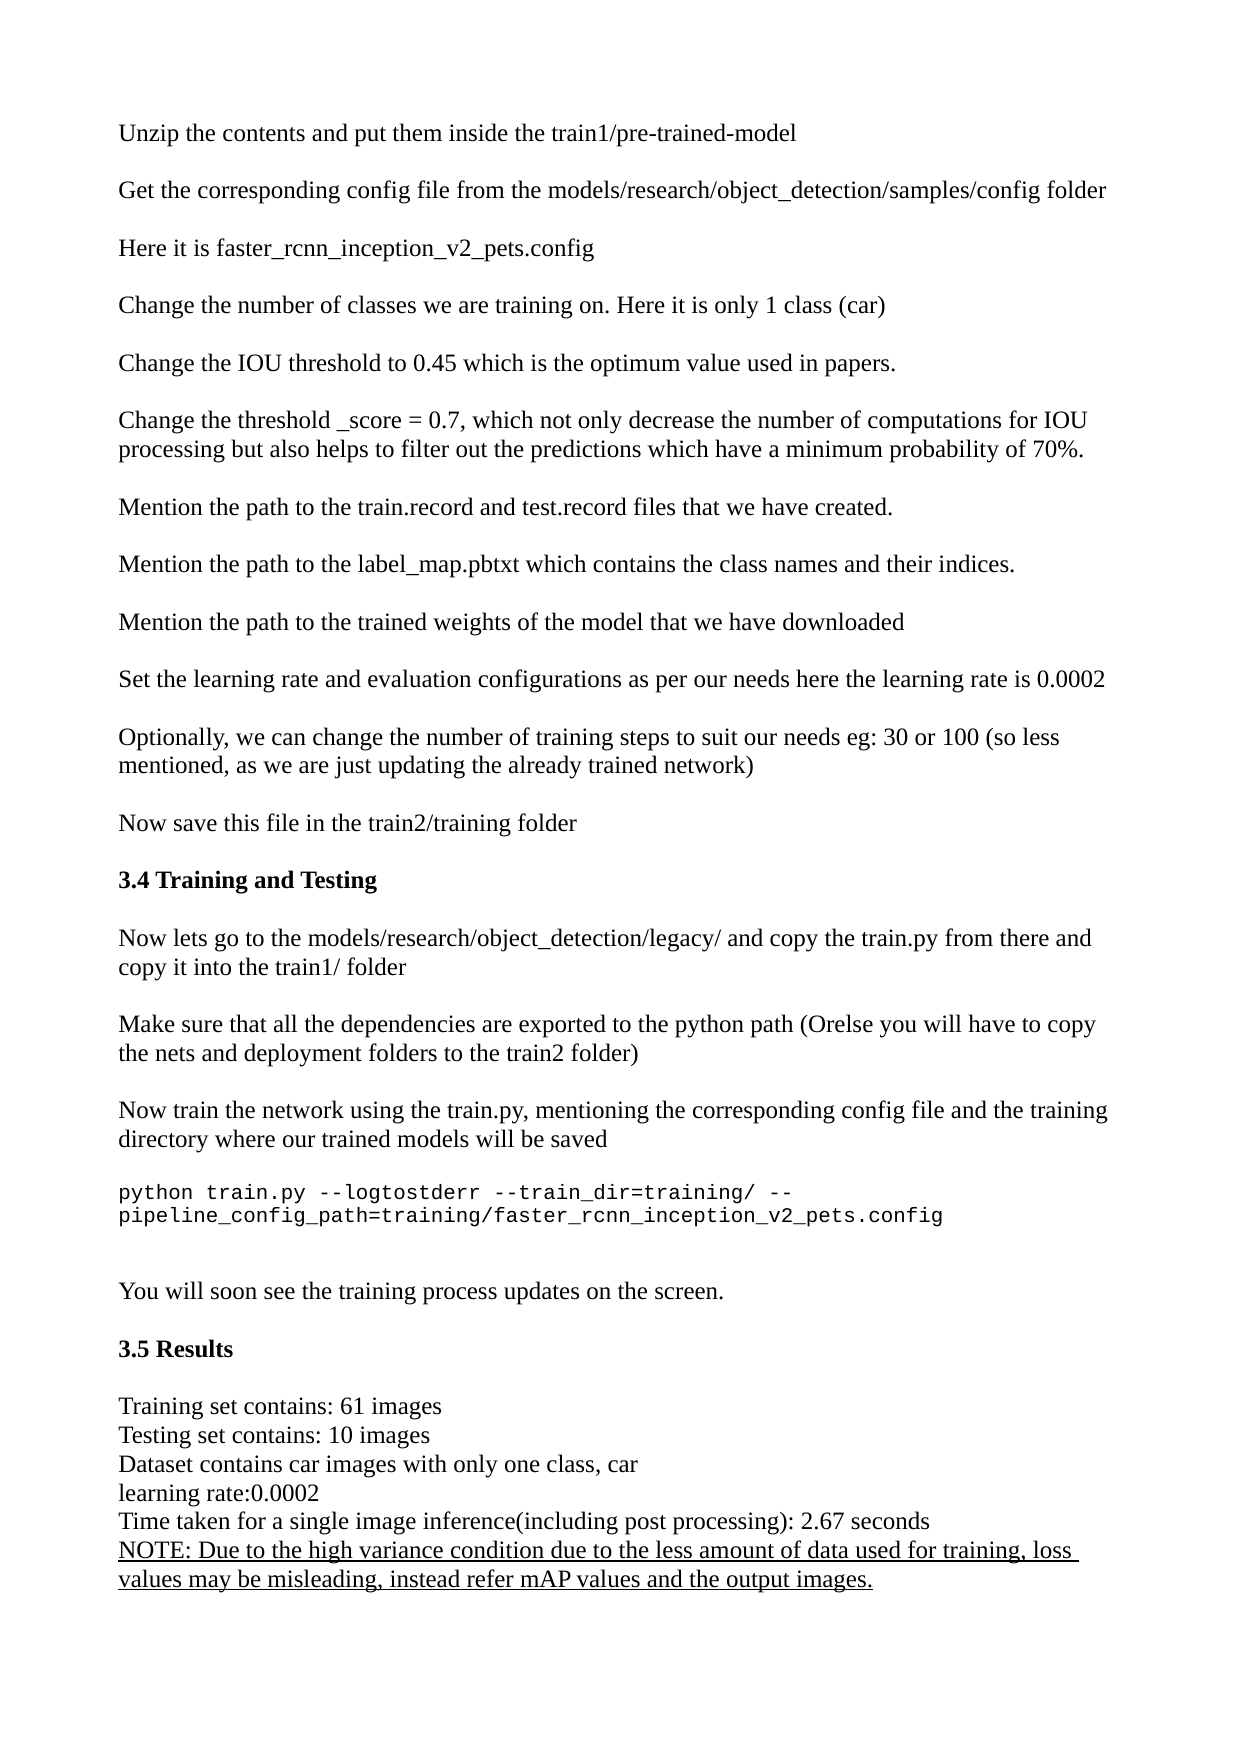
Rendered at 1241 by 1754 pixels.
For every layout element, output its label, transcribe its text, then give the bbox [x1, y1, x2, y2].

text Optionally, we can change the number of training steps to suit our needs eg: 30 or 100 (so less mentioned, as we are just updating the already trained network) [118, 722, 1122, 779]
text 3.4 Training and Testing [118, 866, 1122, 894]
text Change the number of classes we are training on. Here it is only 1 class (car) [118, 291, 1122, 319]
text Mention the path to the trained weights of the model that we have downloaded [118, 607, 1122, 636]
text Now lets go to the models/research/object_detection/legacy/ and copy the train.py from there and copy it into the train1/ folder [118, 923, 1122, 981]
text You will soon see the training process updates on the screen. [118, 1276, 1122, 1305]
text Get the corresponding config file from the models/research/object_detection/samples/config folder [118, 176, 1122, 204]
text Mention the path to the train.record and test.record files that we have created. [118, 492, 1122, 521]
text Change the IOU threshold to 0.45 which is the optimum value used in papers. [118, 348, 1122, 377]
text Make sure that all the dependencies are exported to the python path (Orelse you will have to copy the nets and deployment folders to the train2 folder) [118, 1009, 1122, 1067]
text Now train the network using the train.py, mentioning the corresponding config file and the training directory where our trained models will be saved [118, 1096, 1122, 1153]
text 3.5 Results [118, 1334, 1122, 1363]
text Now save this file in the train2/training folder [118, 808, 1122, 837]
text python train.py --logtostderr --train_dir=training/ --pipeline_config_path=training/faster_rcnn_inception_v2_pets.config [118, 1182, 1122, 1229]
text Dataset contains car images with only one class, car [118, 1449, 1122, 1478]
text NOTE: Due to the high variance condition due to the less amount of data used for training, loss values may be misleading, instead refer mAP values and the output images. [118, 1535, 1122, 1593]
text Time taken for a single image inference(including post processing): 2.67 seconds [118, 1506, 1122, 1535]
text learning rate:0.0002 [118, 1478, 1122, 1506]
text Change the threshold _score = 0.7, which not only decrease the number of computations for IOU processing but also helps to filter out the predictions which have a minimum probability of 70%. [118, 406, 1122, 463]
text Training set contains: 61 images [118, 1391, 1122, 1420]
text Unzip the contents and put them inside the train1/pre-trained-model [118, 118, 1122, 147]
text Testing set contains: 10 images [118, 1420, 1122, 1449]
text Mention the path to the label_map.pbtxt which contains the class names and their indices. [118, 549, 1122, 578]
text Set the learning rate and evaluation configurations as per our needs here the learning rate is 0.0002 [118, 664, 1122, 693]
text Here it is faster_rcnn_inception_v2_pets.config [118, 233, 1122, 262]
